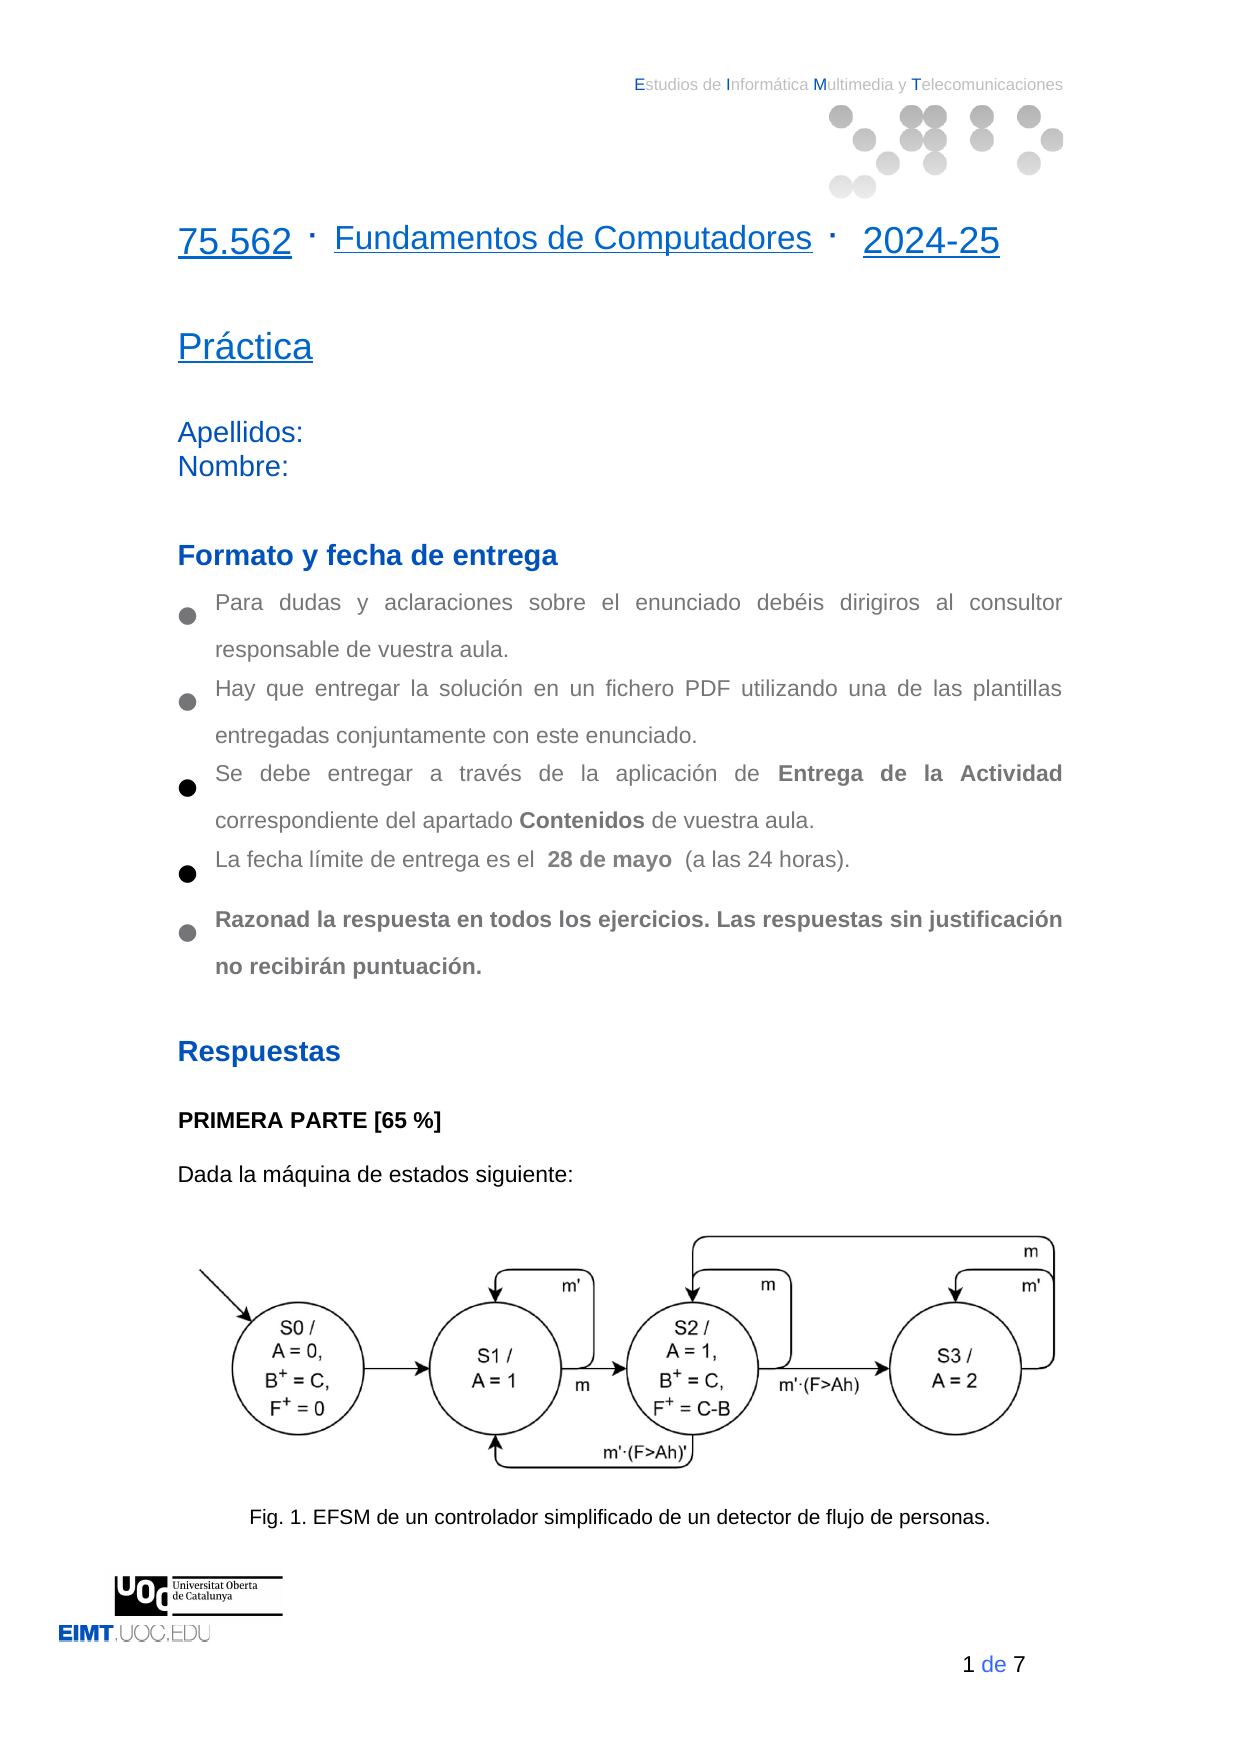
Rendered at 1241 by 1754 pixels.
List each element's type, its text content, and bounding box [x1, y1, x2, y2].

subtitle Formato y fecha de entrega [177, 538, 1063, 571]
subtitle Nombre: [177, 449, 1063, 482]
subtitle Práctica [177, 324, 1063, 367]
subtitle Apellidos: [177, 415, 1063, 449]
subtitle La fecha límite de entrega es el 28 de mayo (a las 24 horas). [177, 846, 1063, 893]
subtitle Razonad la respuesta en todos los ejercicios. Las respuestas sin justificación no recibirán puntuación. [177, 906, 1063, 979]
subtitle PRIMERA PARTE [65 %] [177, 1107, 1063, 1134]
picture [177, 1212, 1063, 1482]
picture [59, 1567, 285, 1642]
subtitle Hay que entregar la solución en un fichero PDF utilizando una de las plantillas entregadas conjuntamente con este enunciado. [177, 674, 1063, 748]
subtitle Dada la máquina de estados siguiente: [177, 1163, 1063, 1188]
picture [829, 94, 1064, 210]
subtitle 75.562 · Fundamentos de Computadores · 2024-25 [177, 218, 1063, 262]
subtitle Para dudas y aclaraciones sobre el enunciado debéis dirigiros al consultor responsable de vuestra aula. [177, 589, 1063, 662]
subtitle Fig. 1. EFSM de un controlador simplificado de un detector de flujo de personas. [177, 1507, 1063, 1529]
subtitle Se debe entregar a través de la aplicación de Entrega de la Actividad correspondiente del apartado Contenidos de vuestra aula. [177, 760, 1063, 834]
subtitle Respuestas [177, 1034, 1063, 1068]
